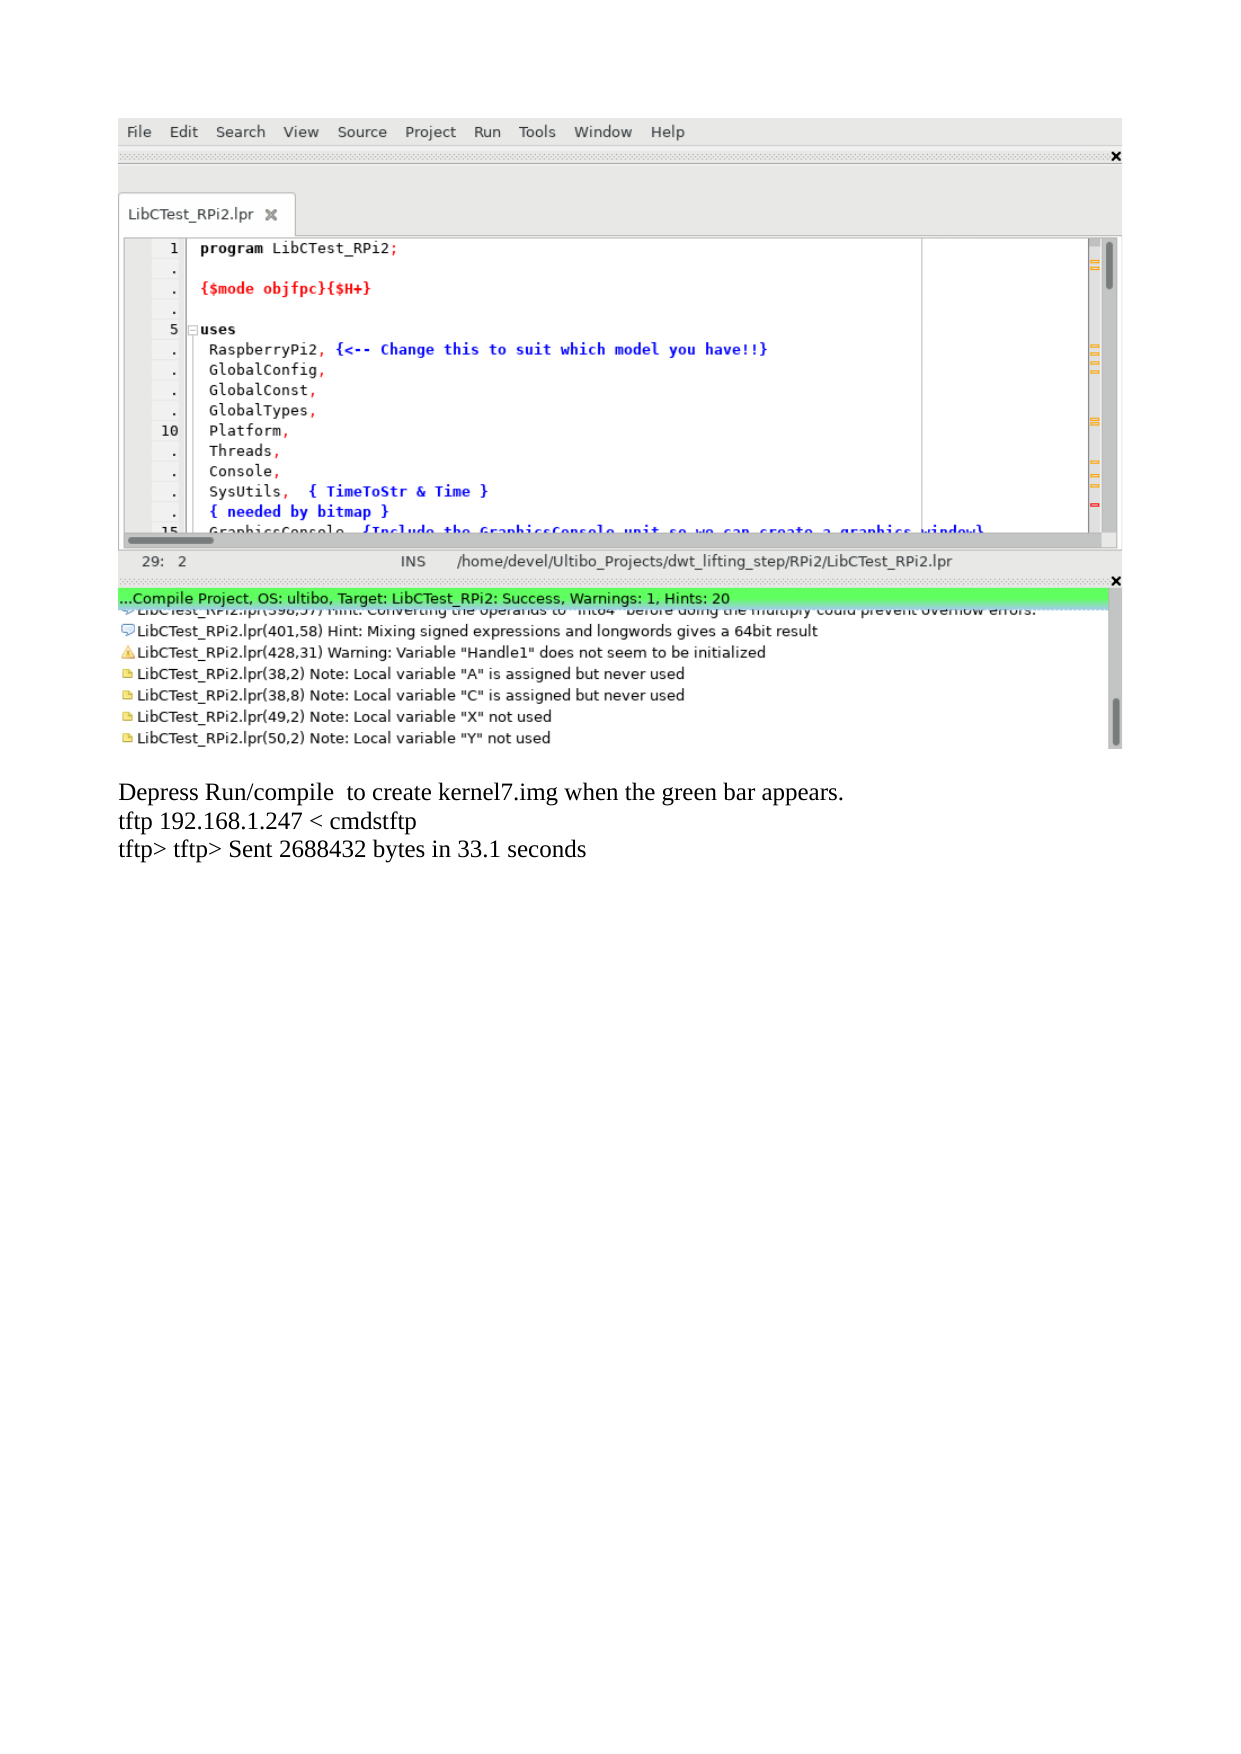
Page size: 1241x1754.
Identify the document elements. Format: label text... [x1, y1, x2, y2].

text tftp> tftp> Sent 2688432 bytes in 33.1 seconds [118, 834, 1122, 863]
text tftp 192.168.1.247 < cmdstftp [118, 806, 1122, 834]
picture [118, 118, 1123, 749]
text Depress Run/compile to create kernel7.img when the green bar appears. [118, 777, 1122, 806]
